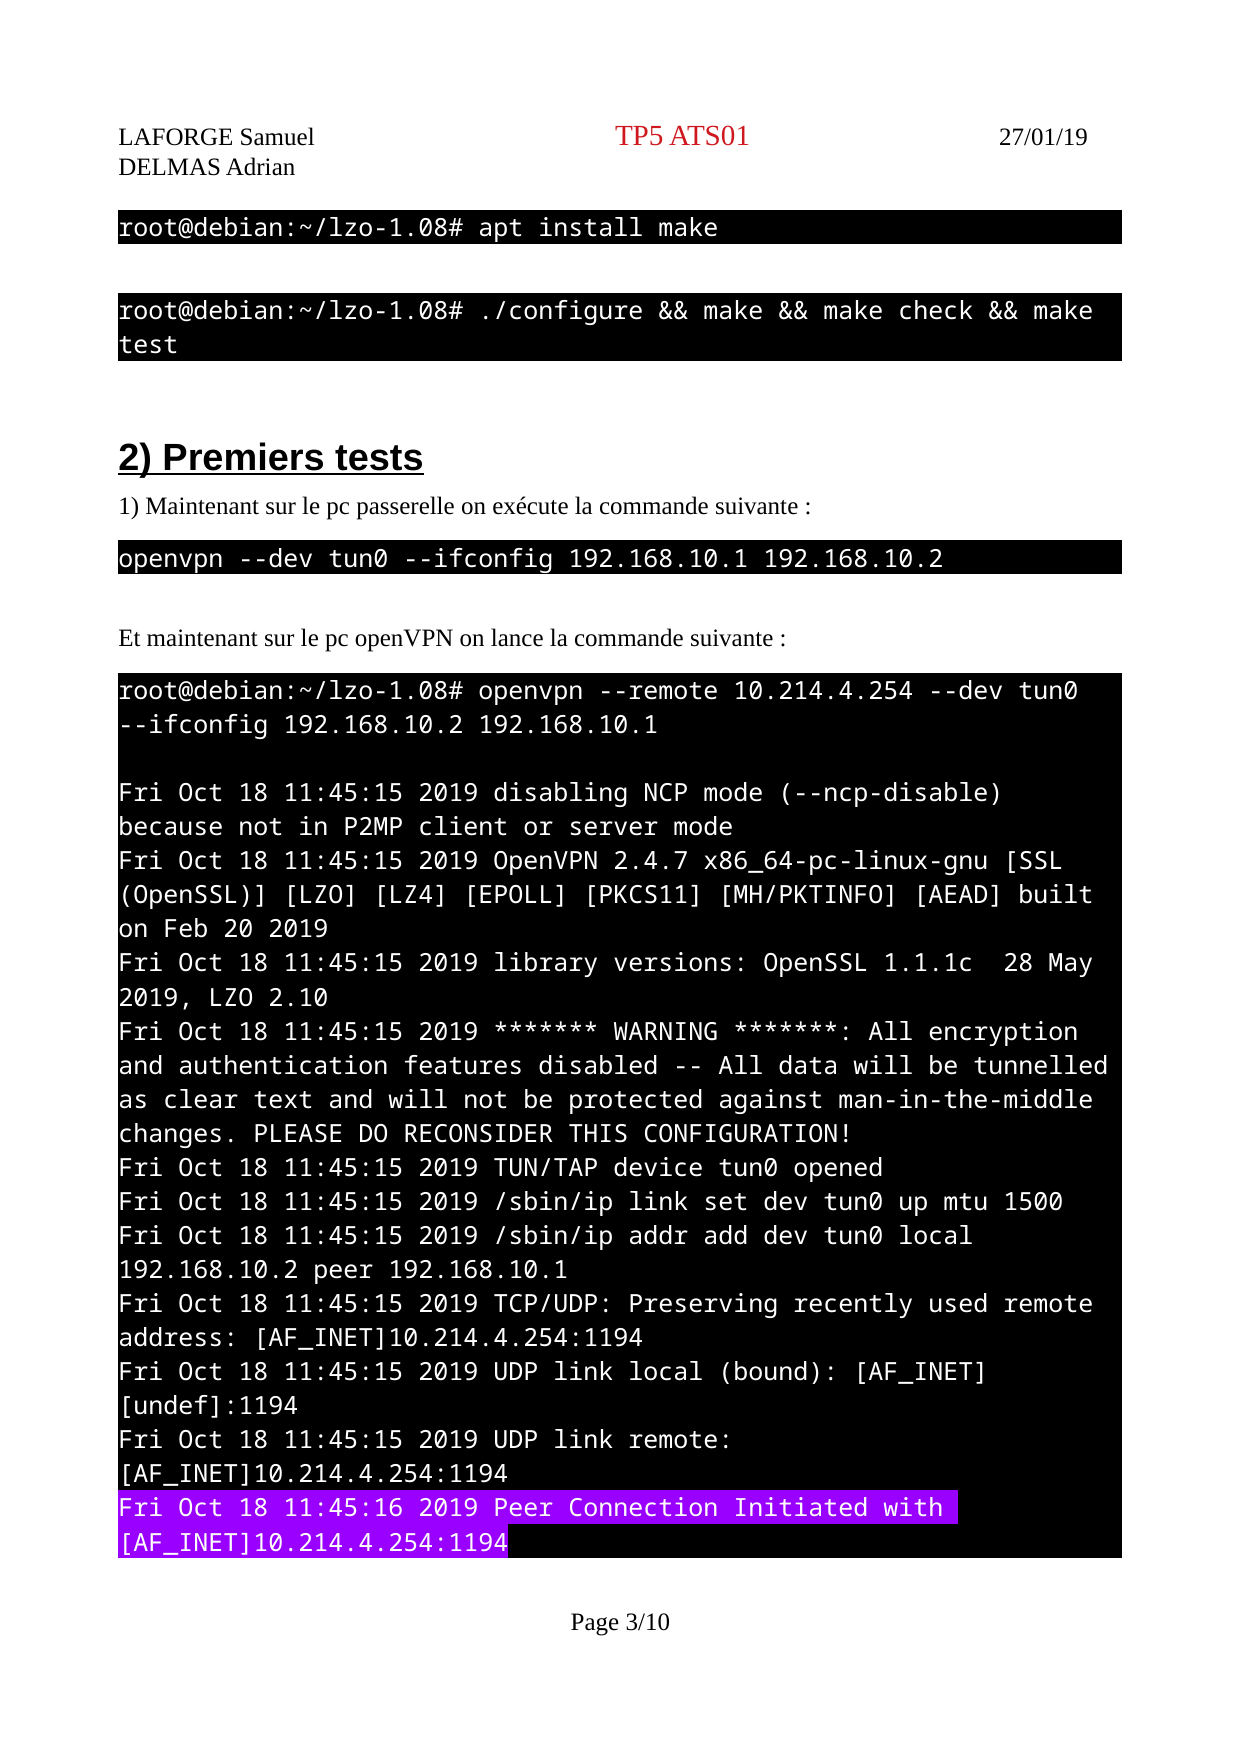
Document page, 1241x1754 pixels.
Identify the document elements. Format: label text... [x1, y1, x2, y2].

text 1) Maintenant sur le pc passerelle on exécute la commande suivante : [118, 491, 1122, 520]
text Fri Oct 18 11:45:15 2019 TCP/UDP: Preserving recently used remote address: [AF_INET]10.214.4.254:1194 [118, 1286, 1122, 1354]
text root@debian:~/lzo-1.08# apt install make [118, 210, 1122, 244]
text Fri Oct 18 11:45:15 2019 OpenVPN 2.4.7 x86_64-pc-linux-gnu [SSL (OpenSSL)] [LZO] [LZ4] [EPOLL] [PKCS11] [MH/PKTINFO] [AEAD] built on Feb 20 2019 [118, 843, 1122, 945]
text Fri Oct 18 11:45:15 2019 library versions: OpenSSL 1.1.1c 28 May 2019, LZO 2.10 [118, 945, 1122, 1013]
text Fri Oct 18 11:45:16 2019 Peer Connection Initiated with [AF_INET]10.214.4.254:1194 [118, 1490, 1122, 1558]
text Fri Oct 18 11:45:15 2019 UDP link remote: [AF_INET]10.214.4.254:1194 [118, 1422, 1122, 1490]
text Fri Oct 18 11:45:15 2019 /sbin/ip link set dev tun0 up mtu 1500 [118, 1183, 1122, 1218]
text Fri Oct 18 11:45:15 2019 /sbin/ip addr add dev tun0 local 192.168.10.2 peer 192.168.10.1 [118, 1218, 1122, 1286]
text root@debian:~/lzo-1.08# ./configure && make && make check && make test [118, 293, 1122, 361]
text Fri Oct 18 11:45:15 2019 UDP link local (bound): [AF_INET][undef]:1194 [118, 1354, 1122, 1422]
text openvpn --dev tun0 --ifconfig 192.168.10.1 192.168.10.2 [118, 540, 1122, 574]
text Fri Oct 18 11:45:15 2019 disabling NCP mode (--ncp-disable) because not in P2MP client or server mode [118, 775, 1122, 843]
subtitle 2) Premiers tests [118, 435, 1122, 479]
text Fri Oct 18 11:45:15 2019 TUN/TAP device tun0 opened [118, 1149, 1122, 1183]
text Et maintenant sur le pc openVPN on lance la commande suivante : [118, 623, 1122, 652]
text root@debian:~/lzo-1.08# openvpn --remote 10.214.4.254 --dev tun0 --ifconfig 192.168.10.2 192.168.10.1 [118, 673, 1122, 741]
text Fri Oct 18 11:45:15 2019 ******* WARNING *******: All encryption and authentication features disabled -- All data will be tunnelled as clear text and will not be protected against man-in-the-middle changes. PLEASE DO RECONSIDER THIS CONFIGURATION! [118, 1013, 1122, 1149]
